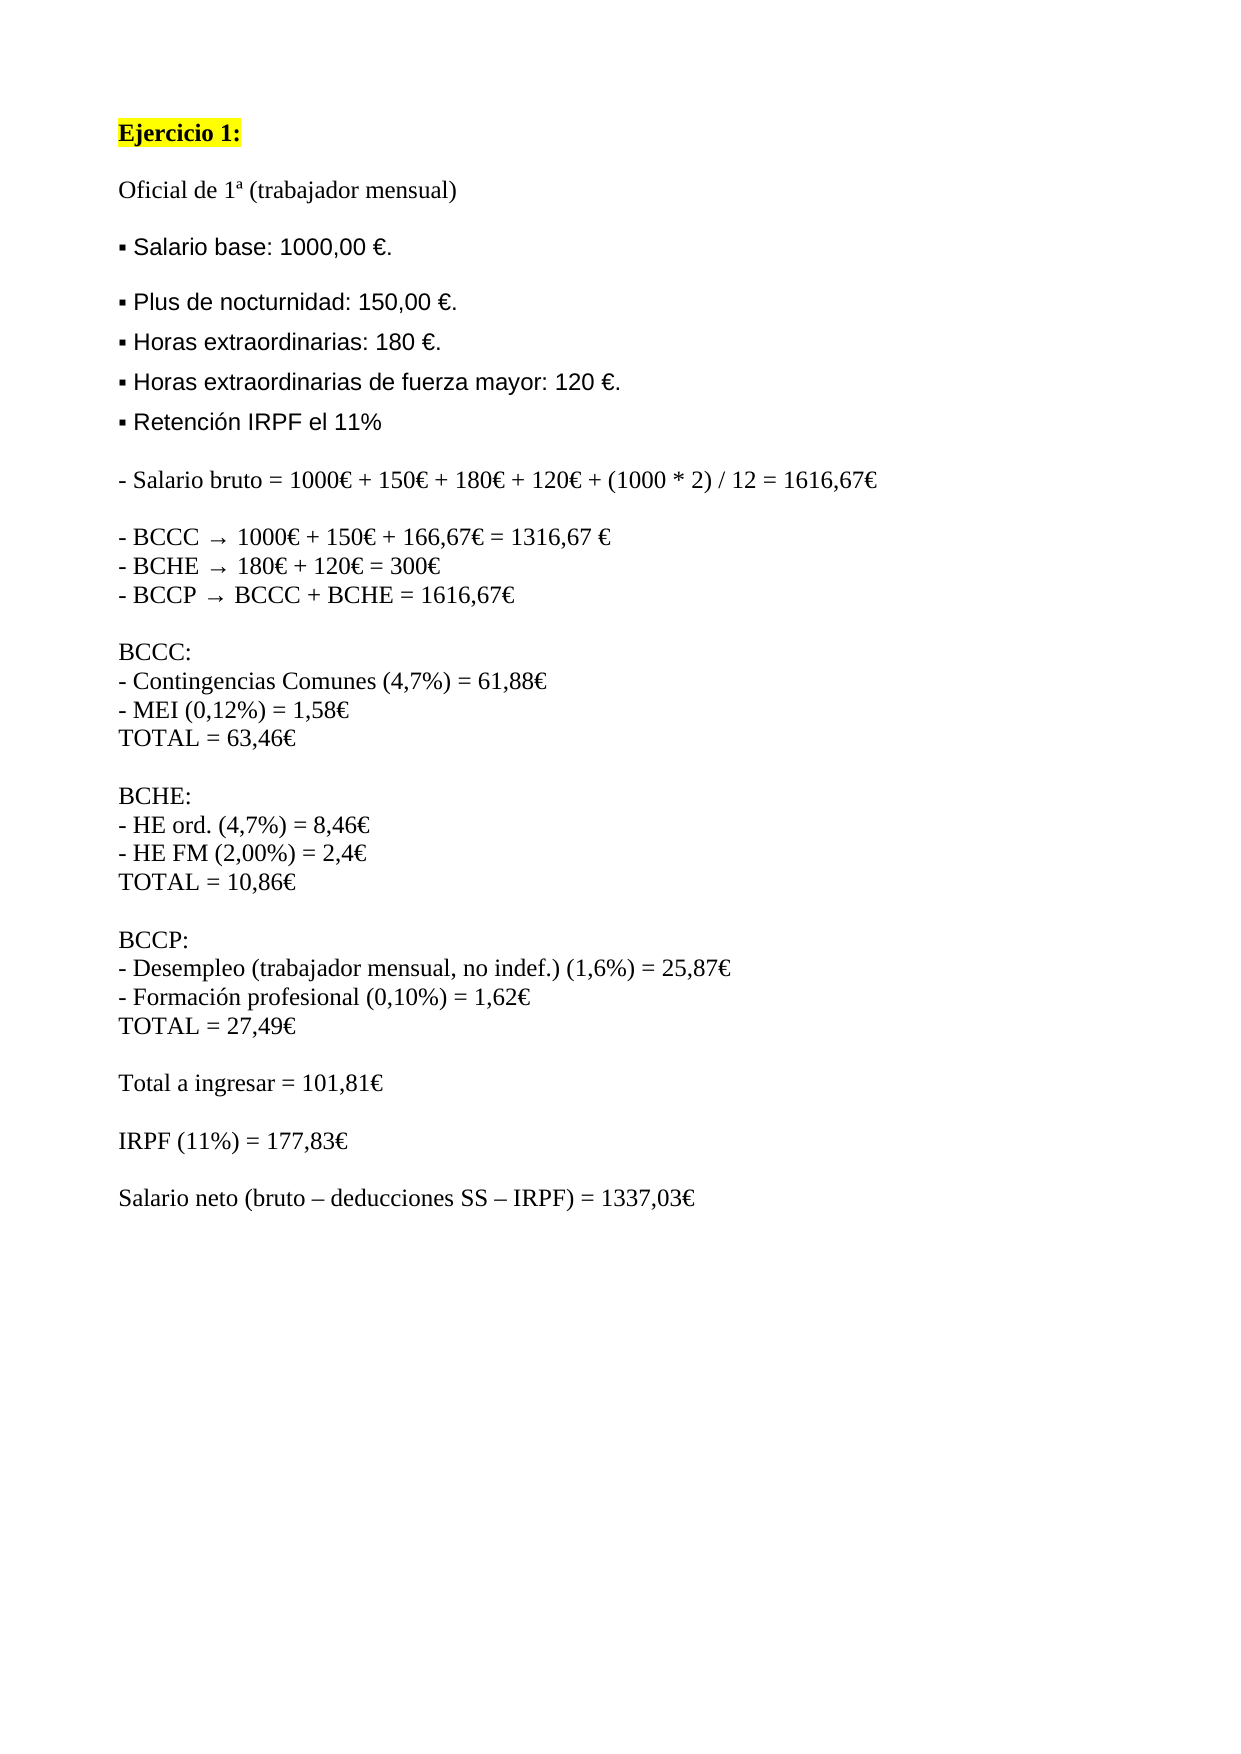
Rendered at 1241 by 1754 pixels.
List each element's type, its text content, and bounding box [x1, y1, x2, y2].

text TOTAL = 63,46€ [118, 723, 1122, 752]
text Ejercicio 1: [118, 118, 1122, 147]
text - Desempleo (trabajador mensual, no indef.) (1,6%) = 25,87€ [118, 953, 1122, 982]
text - HE ord. (4,7%) = 8,46€ [118, 810, 1122, 838]
text BCCC: [118, 637, 1122, 666]
text TOTAL = 27,49€ [118, 1011, 1122, 1040]
text ▪ Horas extraordinarias: 180 €. [118, 328, 1122, 356]
text - Salario bruto = 1000€ + 150€ + 180€ + 120€ + (1000 * 2) / 12 = 1616,67€ [118, 465, 1122, 493]
text - Formación profesional (0,10%) = 1,62€ [118, 982, 1122, 1011]
text - Contingencias Comunes (4,7%) = 61,88€ [118, 666, 1122, 695]
text - MEI (0,12%) = 1,58€ [118, 695, 1122, 723]
text IRPF (11%) = 177,83€ [118, 1126, 1122, 1155]
text - BCCC → 1000€ + 150€ + 166,67€ = 1316,67 € [118, 522, 1122, 551]
text BCHE: [118, 781, 1122, 810]
text ▪ Salario base: 1000,00 €. [118, 233, 1122, 261]
text - HE FM (2,00%) = 2,4€ [118, 838, 1122, 867]
text BCCP: [118, 925, 1122, 953]
text ▪ Horas extraordinarias de fuerza mayor: 120 €. [118, 368, 1122, 396]
text Oficial de 1ª (trabajador mensual) [118, 176, 1122, 204]
text Salario neto (bruto – deducciones SS – IRPF) = 1337,03€ [118, 1183, 1122, 1212]
text TOTAL = 10,86€ [118, 867, 1122, 896]
text Total a ingresar = 101,81€ [118, 1068, 1122, 1097]
text - BCHE → 180€ + 120€ = 300€ [118, 551, 1122, 580]
text ▪ Retención IRPF el 11% [118, 408, 1122, 436]
text - BCCP → BCCC + BCHE = 1616,67€ [118, 580, 1122, 608]
text ▪ Plus de nocturnidad: 150,00 €. [118, 288, 1122, 316]
